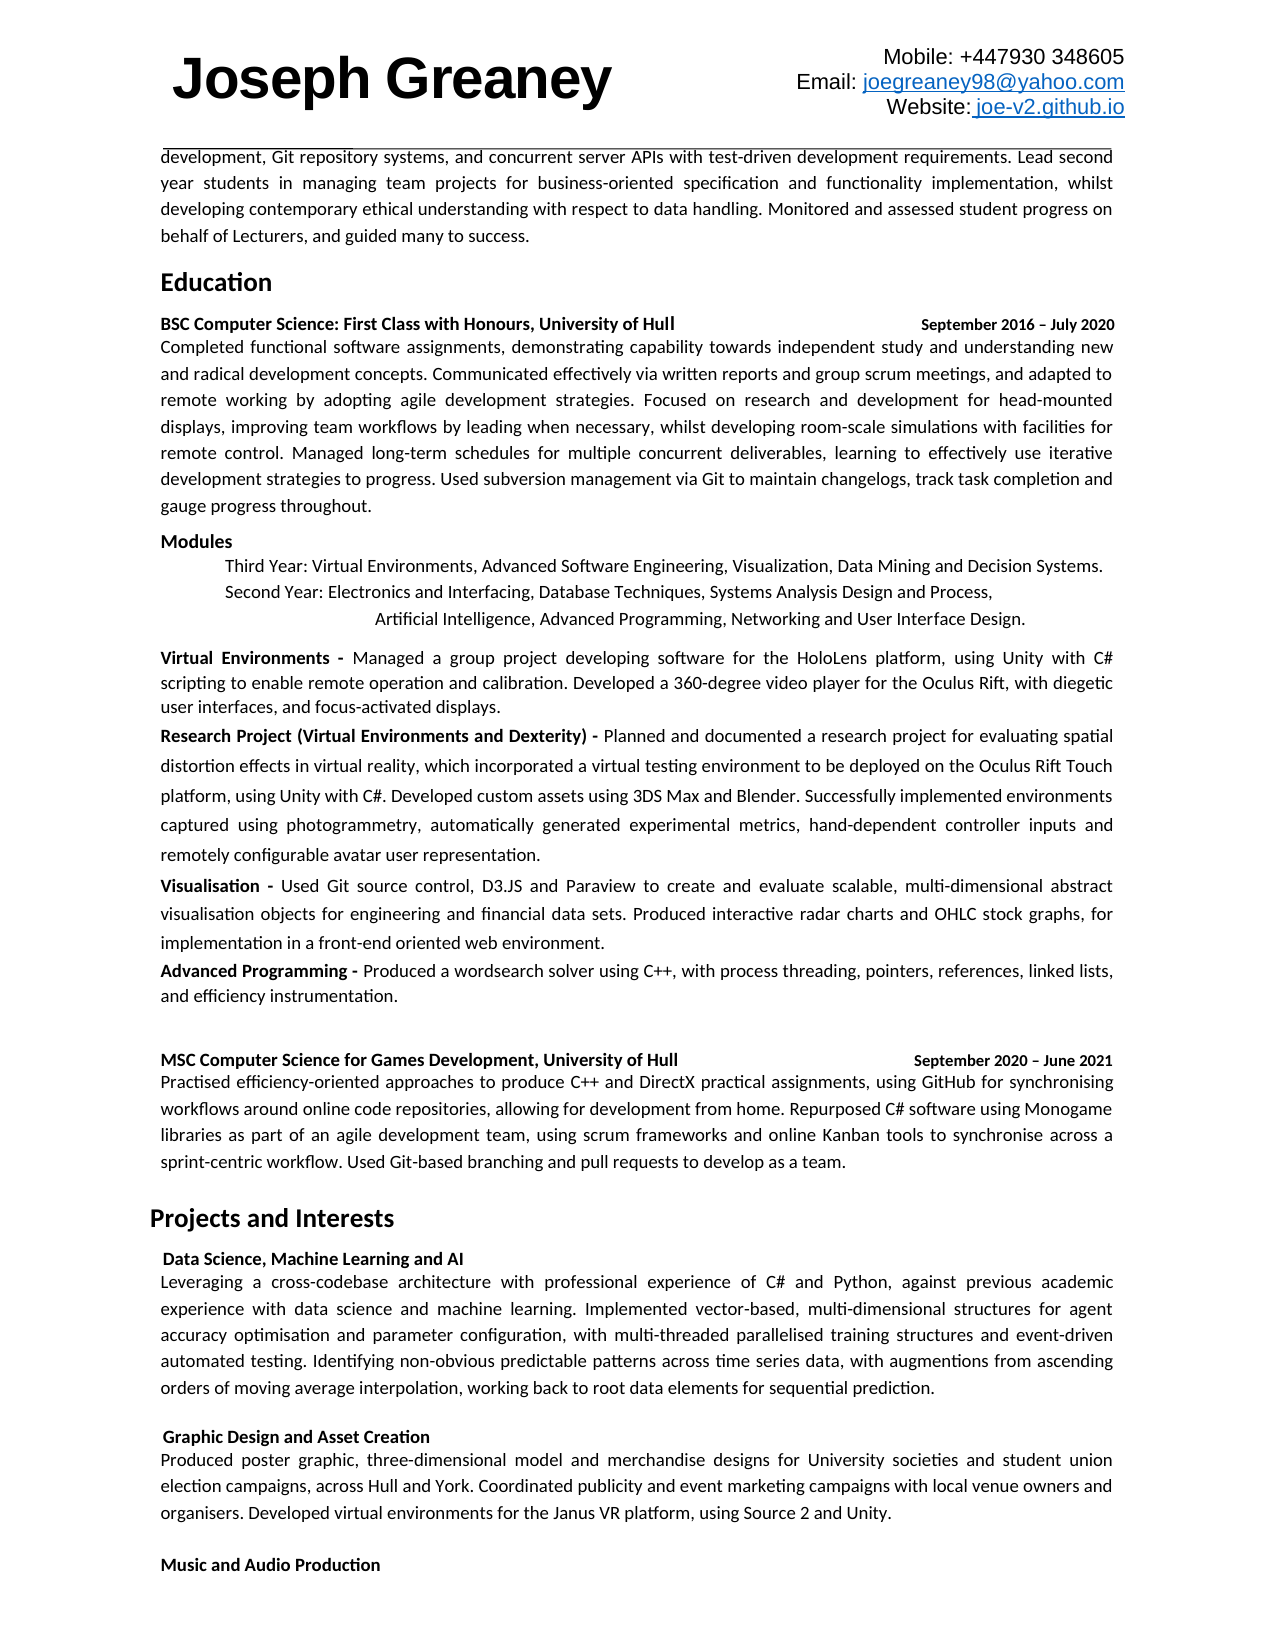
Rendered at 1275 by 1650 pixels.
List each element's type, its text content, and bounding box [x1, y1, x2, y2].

text Advanced Programming - Produced a wordsearch solver using C++, with process threading, pointers, references, linked lists, and efficiency instrumentation. [160, 960, 1114, 1007]
text Education [160, 266, 1125, 298]
subtitle Leveraging a cross-codebase architecture with professional experience of C# and Python, against previous academic experience with data science and machine learning. Implemented vector-based, multi-dimensional structures for agent accuracy optimisation and parameter configuration, with multi-threaded parallelised training structures and event-driven automated testing. Identifying non-obvious predictable patterns across time series data, with augmentions from ascending orders of moving average interpolation, working back to root data elements for sequential prediction. [160, 1271, 1114, 1399]
text Virtual Environments - Managed a group project developing software for the HoloLens platform, using Unity with C# scripting to enable remote operation and calibration. Developed a 360-degree video player for the Oculus Rift, with diegetic user interfaces, and focus-activated displays. [160, 646, 1114, 718]
text Graphic Design and Asset Creation [150, 1425, 1125, 1448]
text Data Science, Machine Learning and AI [150, 1248, 1125, 1271]
subtitle Produced poster graphic, three-dimensional model and merchandise designs for University societies and student union election campaigns, across Hull and York. Coordinated publicity and event marketing campaigns with local venue owners and organisers. Developed virtual environments for the Janus VR platform, using Source 2 and Unity. [160, 1448, 1114, 1524]
subtitle Music and Audio Production [160, 1553, 1114, 1576]
subtitle Third Year: Virtual Environments, Advanced Software Engineering, Visualization, Data Mining and Decision Systems. [160, 554, 1114, 577]
subtitle Completed functional software assignments, demonstrating capability towards independent study and understanding new and radical development concepts. Communicated effectively via written reports and group scrum meetings, and adapted to remote working by adopting agile development strategies. Focused on research and development for head-mounted displays, improving team workflows by leading when necessary, whilst developing room-scale simulations with facilities for remote control. Managed long-term schedules for multiple concurrent deliverables, learning to effectively use iterative development strategies to progress. Used subversion management via Git to maintain changelogs, track task completion and gauge progress throughout. [160, 336, 1114, 517]
text Modules [160, 529, 1125, 553]
subtitle Practised efficiency-oriented approaches to produce C++ and DirectX practical assignments, using GitHub for synchronising workflows around online code repositories, allowing for development from home. Repurposed C# software using Monogame libraries as part of an agile development team, using scrum frameworks and online Kanban tools to synchronise across a sprint-centric workflow. Used Git-based branching and pull requests to develop as a team. [160, 1071, 1114, 1173]
text Projects and Interests [150, 1202, 1125, 1234]
text MSC Computer Science for Games Development, University of Hull September 2020 – June 2021 [160, 1048, 1125, 1071]
subtitle development, Git repository systems, and concurrent server APIs with test-driven development requirements. Lead second year students in managing team projects for business-oriented specification and functionality implementation, whilst developing contemporary ethical understanding with respect to data handling. Monitored and assessed student progress on behalf of Lecturers, and guided many to success. [160, 145, 1114, 247]
text Research Project (Virtual Environments and Dexterity) - Planned and documented a research project for evaluating spatial distortion effects in virtual reality, which incorporated a virtual testing environment to be deployed on the Oculus Rift Touch platform, using Unity with C#. Developed custom assets using 3DS Max and Blender. Successfully implemented environments captured using photogrammetry, automatically generated experimental metrics, hand-dependent controller inputs and remotely configurable avatar user representation. [160, 724, 1114, 866]
subtitle Second Year: Electronics and Interfacing, Database Techniques, Systems Analysis Design and Process, Artificial Intelligence, Advanced Programming, Networking and User Interface Design. [160, 581, 1114, 630]
text BSC Computer Science: First Class with Honours, University of Hull September 2016 – July 2020 [160, 312, 1125, 336]
text Visualisation - Used Git source control, D3.JS and Paraview to create and evaluate scalable, multi-dimensional abstract visualisation objects for engineering and financial data sets. Produced interactive radar charts and OHLC stock graphs, for implementation in a front-end oriented web environment. [160, 874, 1114, 954]
